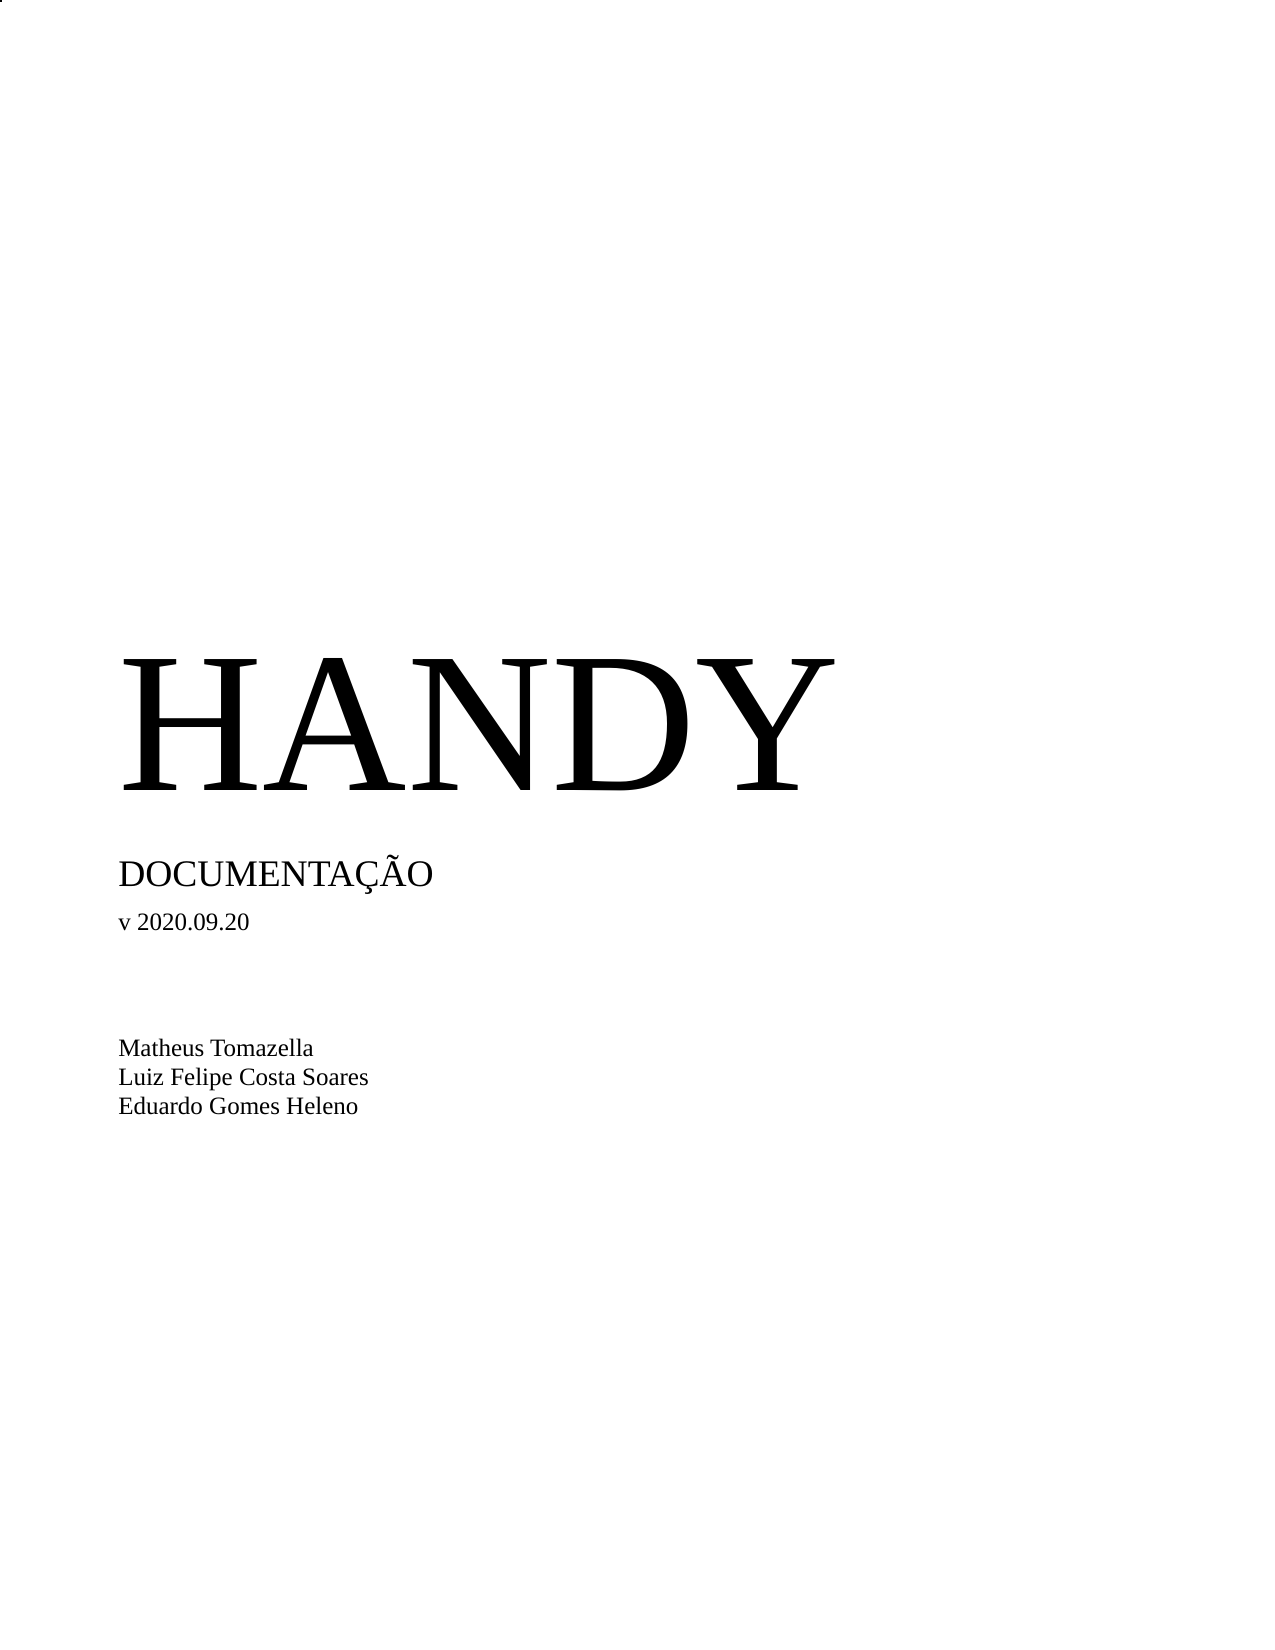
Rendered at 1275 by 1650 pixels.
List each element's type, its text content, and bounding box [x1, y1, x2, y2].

text Luiz Felipe Costa Soares [118, 1062, 1181, 1091]
subtitle DOCUMENTAÇÃO [118, 852, 1181, 895]
text Matheus Tomazella [118, 1033, 1181, 1062]
title HANDY [118, 603, 1181, 833]
text v 2020.09.20 [118, 907, 1062, 936]
text Eduardo Gomes Heleno [118, 1091, 1181, 1119]
